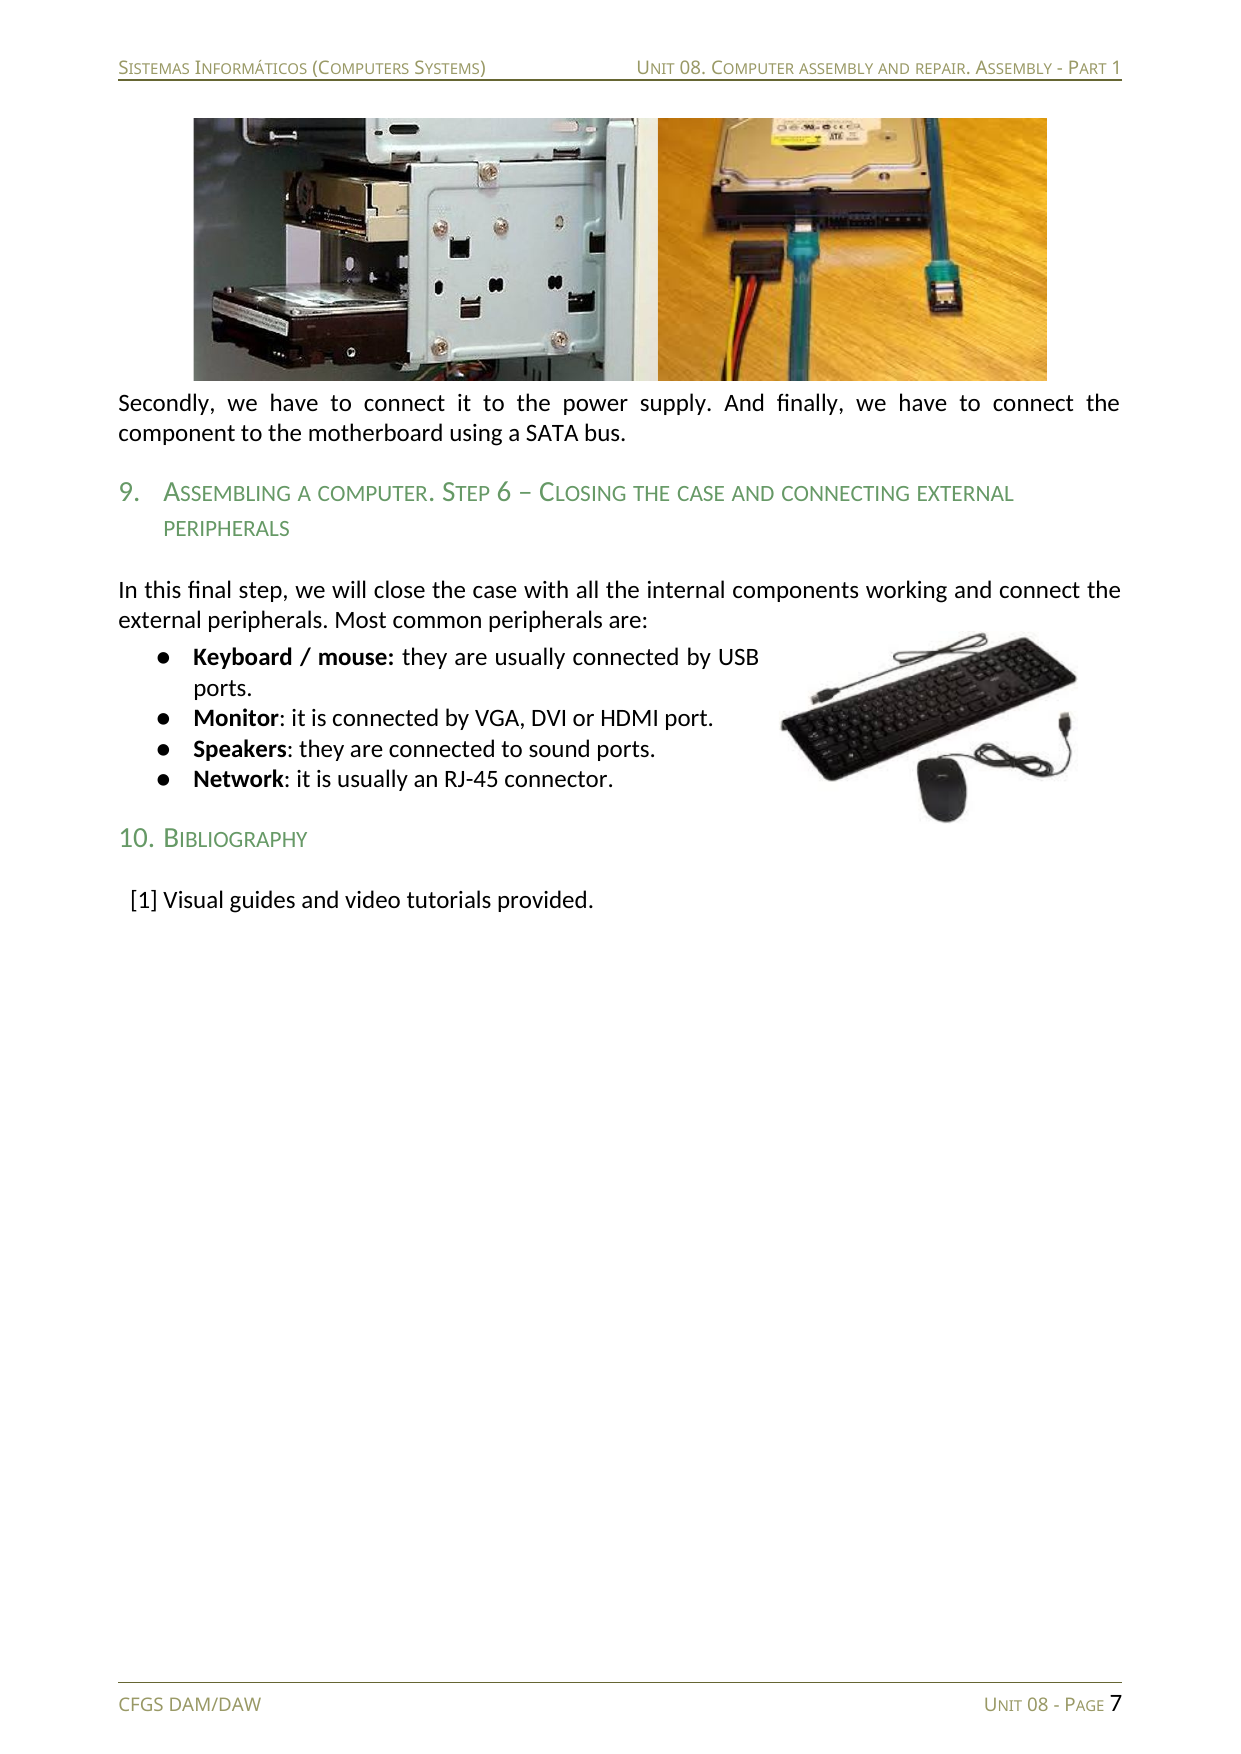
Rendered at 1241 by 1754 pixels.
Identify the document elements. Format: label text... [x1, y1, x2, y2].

text [1] Visual guides and video tutorials provided. [118, 885, 1122, 915]
list Keyboard / mouse: they are usually connected by USB ports. [156, 642, 778, 703]
picture [193, 118, 1047, 381]
text Secondly, we have to connect it to the power supply. And finally, we have to connect the component to the motherboard using a SATA bus. [118, 387, 1122, 448]
picture [778, 631, 1079, 824]
text In this final step, we will close the case with all the internal components working and connect the external peripherals. Most common peripherals are: [118, 574, 1122, 635]
list [1079, 642, 1122, 703]
subtitle Bibliography [118, 819, 1122, 854]
list [1079, 703, 1122, 733]
list Speakers: they are connected to sound ports. [156, 733, 778, 764]
list Network: it is usually an RJ-45 connector. [156, 764, 778, 794]
list [1079, 733, 1122, 764]
list Monitor: it is connected by VGA, DVI or HDMI port. [156, 703, 778, 733]
list [1079, 764, 1122, 794]
subtitle Assembling a computer. Step 6 – Closing the case and connecting external peripherals [118, 473, 1122, 544]
